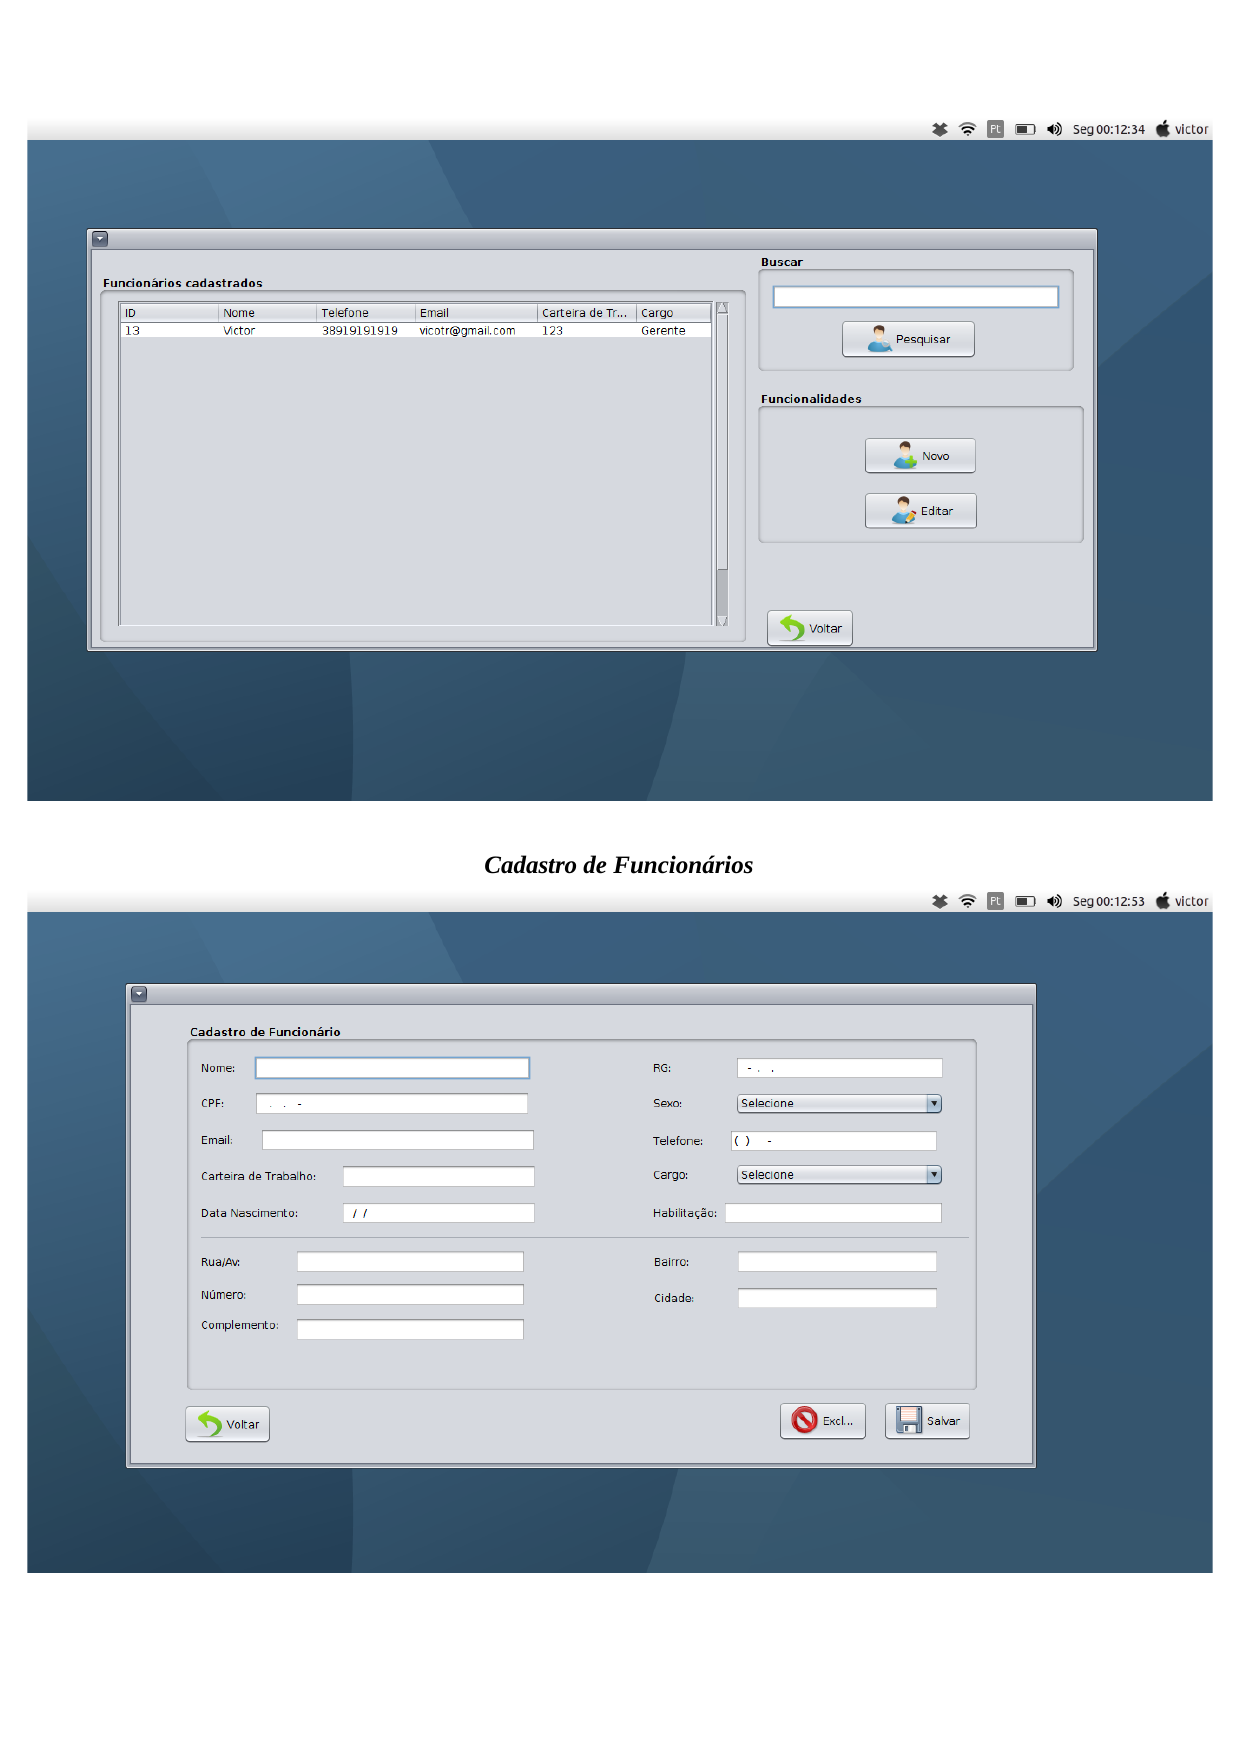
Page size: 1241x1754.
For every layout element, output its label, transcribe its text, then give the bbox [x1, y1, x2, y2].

picture [27, 890, 1213, 1573]
picture [27, 118, 1213, 801]
subtitle Cadastro de Funcionários [118, 851, 1122, 879]
